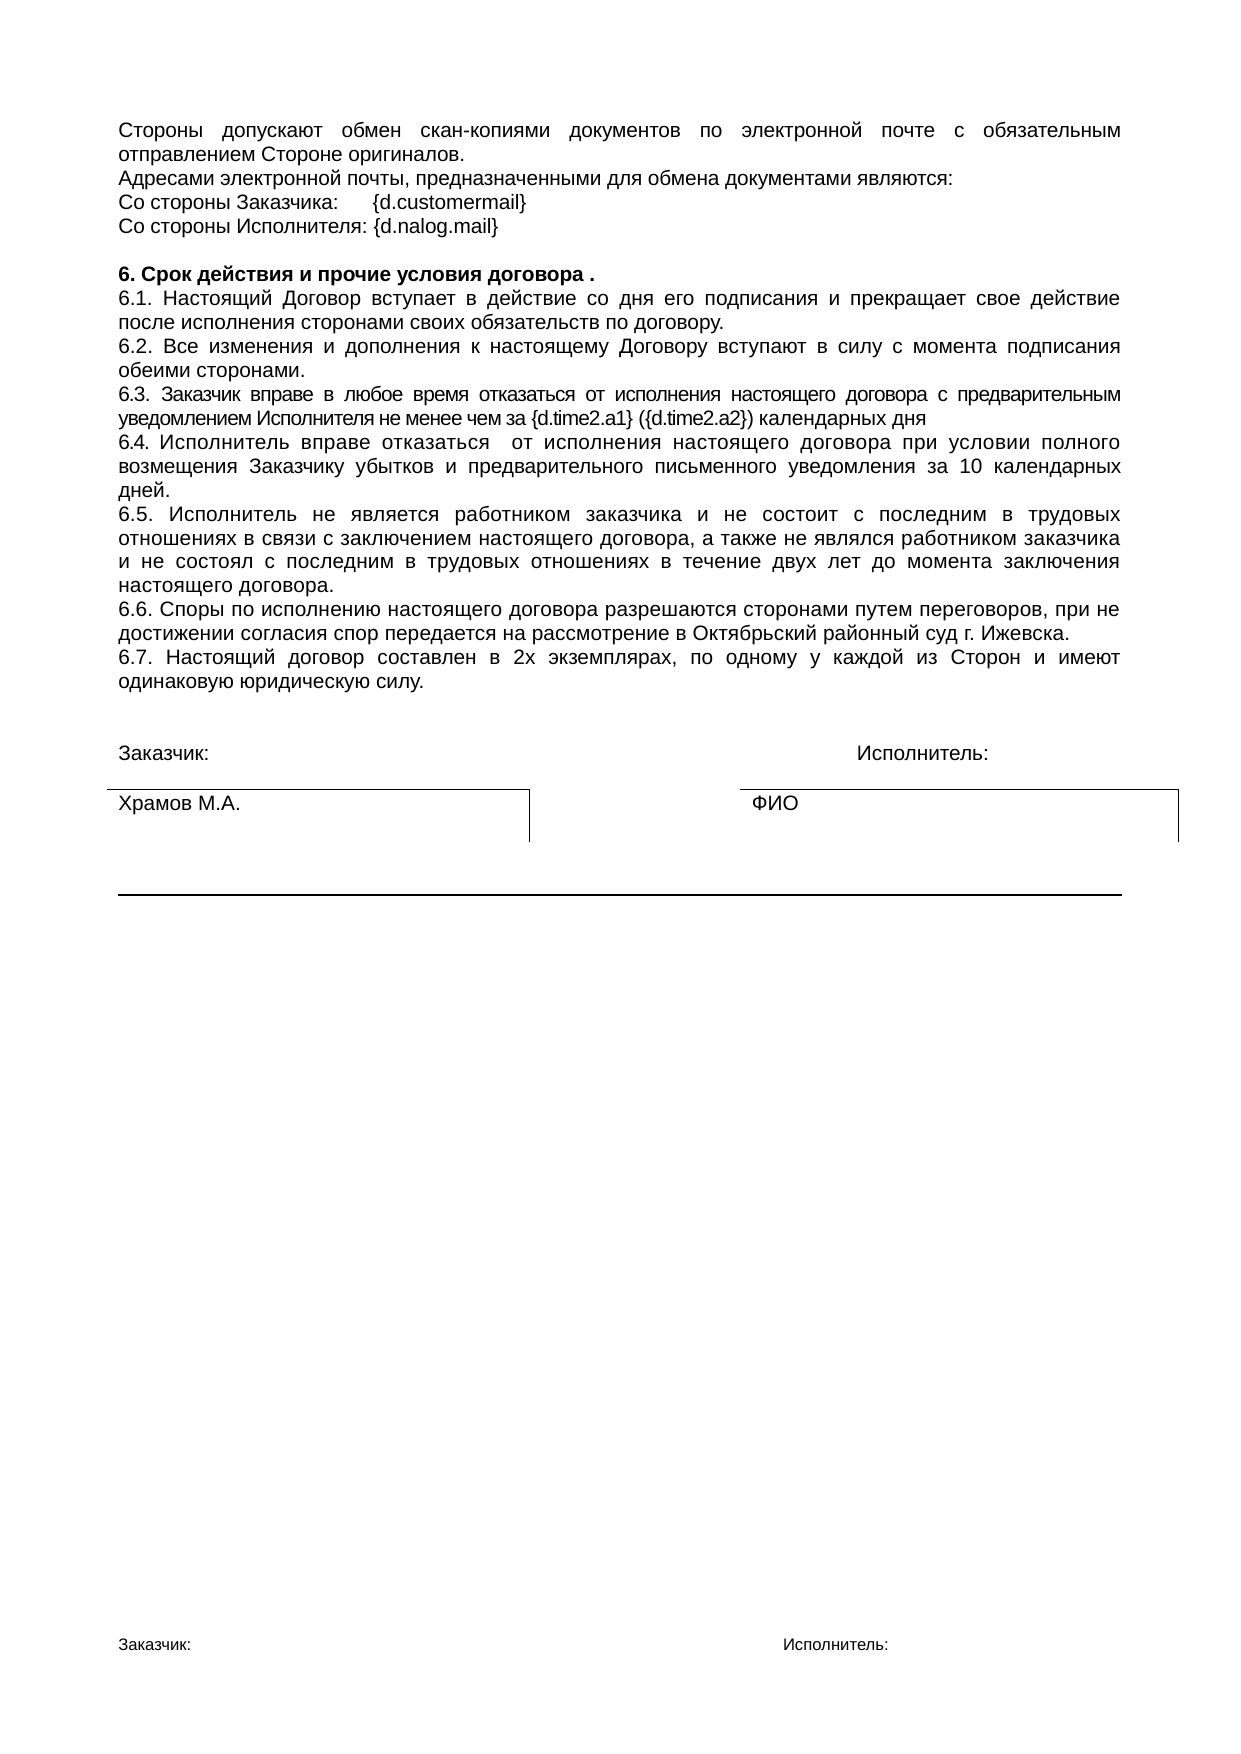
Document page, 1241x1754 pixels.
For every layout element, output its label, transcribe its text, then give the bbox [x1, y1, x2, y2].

text Адресами электронной почты, предназначенными для обмена документами являются: [118, 166, 1122, 190]
table_cell [740, 816, 1178, 842]
text Со стороны Заказчика: {d.customermail} [118, 190, 1122, 214]
table_header [530, 789, 740, 816]
text 6.4. Исполнитель вправе отказаться от исполнения настоящего договора при условии полного возмещения Заказчику убытков и предварительного письменного уведомления за 10 календарных дней. [118, 429, 1122, 501]
text 6.2. Все изменения и дополнения к настоящему Договору вступают в силу с момента подписания обеими сторонами. [118, 334, 1122, 382]
text Заказчик: Исполнитель: [118, 741, 1122, 765]
table_cell [530, 816, 740, 842]
text 6. Срок действия и прочие условия договора . [118, 262, 1122, 286]
table_header Храмов М.А. [107, 790, 529, 816]
text Стороны допускают обмен скан-копиями документов по электронной почте с обязательным отправлением Стороне оригиналов. [118, 118, 1122, 166]
table_header ФИО [740, 790, 1178, 816]
text 6.1. Настоящий Договор вступает в действие со дня его подписания и прекращает свое действие после исполнения сторонами своих обязательств по договору. [118, 286, 1122, 334]
text Со стороны Исполнителя: {d.nalog.mail} [118, 214, 1122, 238]
text 6.5. Исполнитель не является работником заказчика и не состоит с последним в трудовых отношениях в связи с заключением настоящего договора, а также не являлся работником заказчика и не состоял с последним в трудовых отношениях в течение двух лет до момента заключения настоящего договора. [118, 501, 1122, 597]
text 6.7. Настоящий договор составлен в 2х экземплярах, по одному у каждой из Сторон и имеют одинаковую юридическую силу. [118, 645, 1122, 693]
text 6.6. Споры по исполнению настоящего договора разрешаются сторонами путем переговоров, при не достижении согласия спор передается на рассмотрение в Октябрьский районный суд г. Ижевска. [118, 597, 1122, 645]
text 6.3. Заказчик вправе в любое время отказаться от исполнения настоящего договора с предварительным уведомлением Исполнителя не менее чем за {d.time2.a1} ({d.time2.a2}) календарных дня [118, 382, 1122, 429]
table_cell [107, 816, 529, 842]
